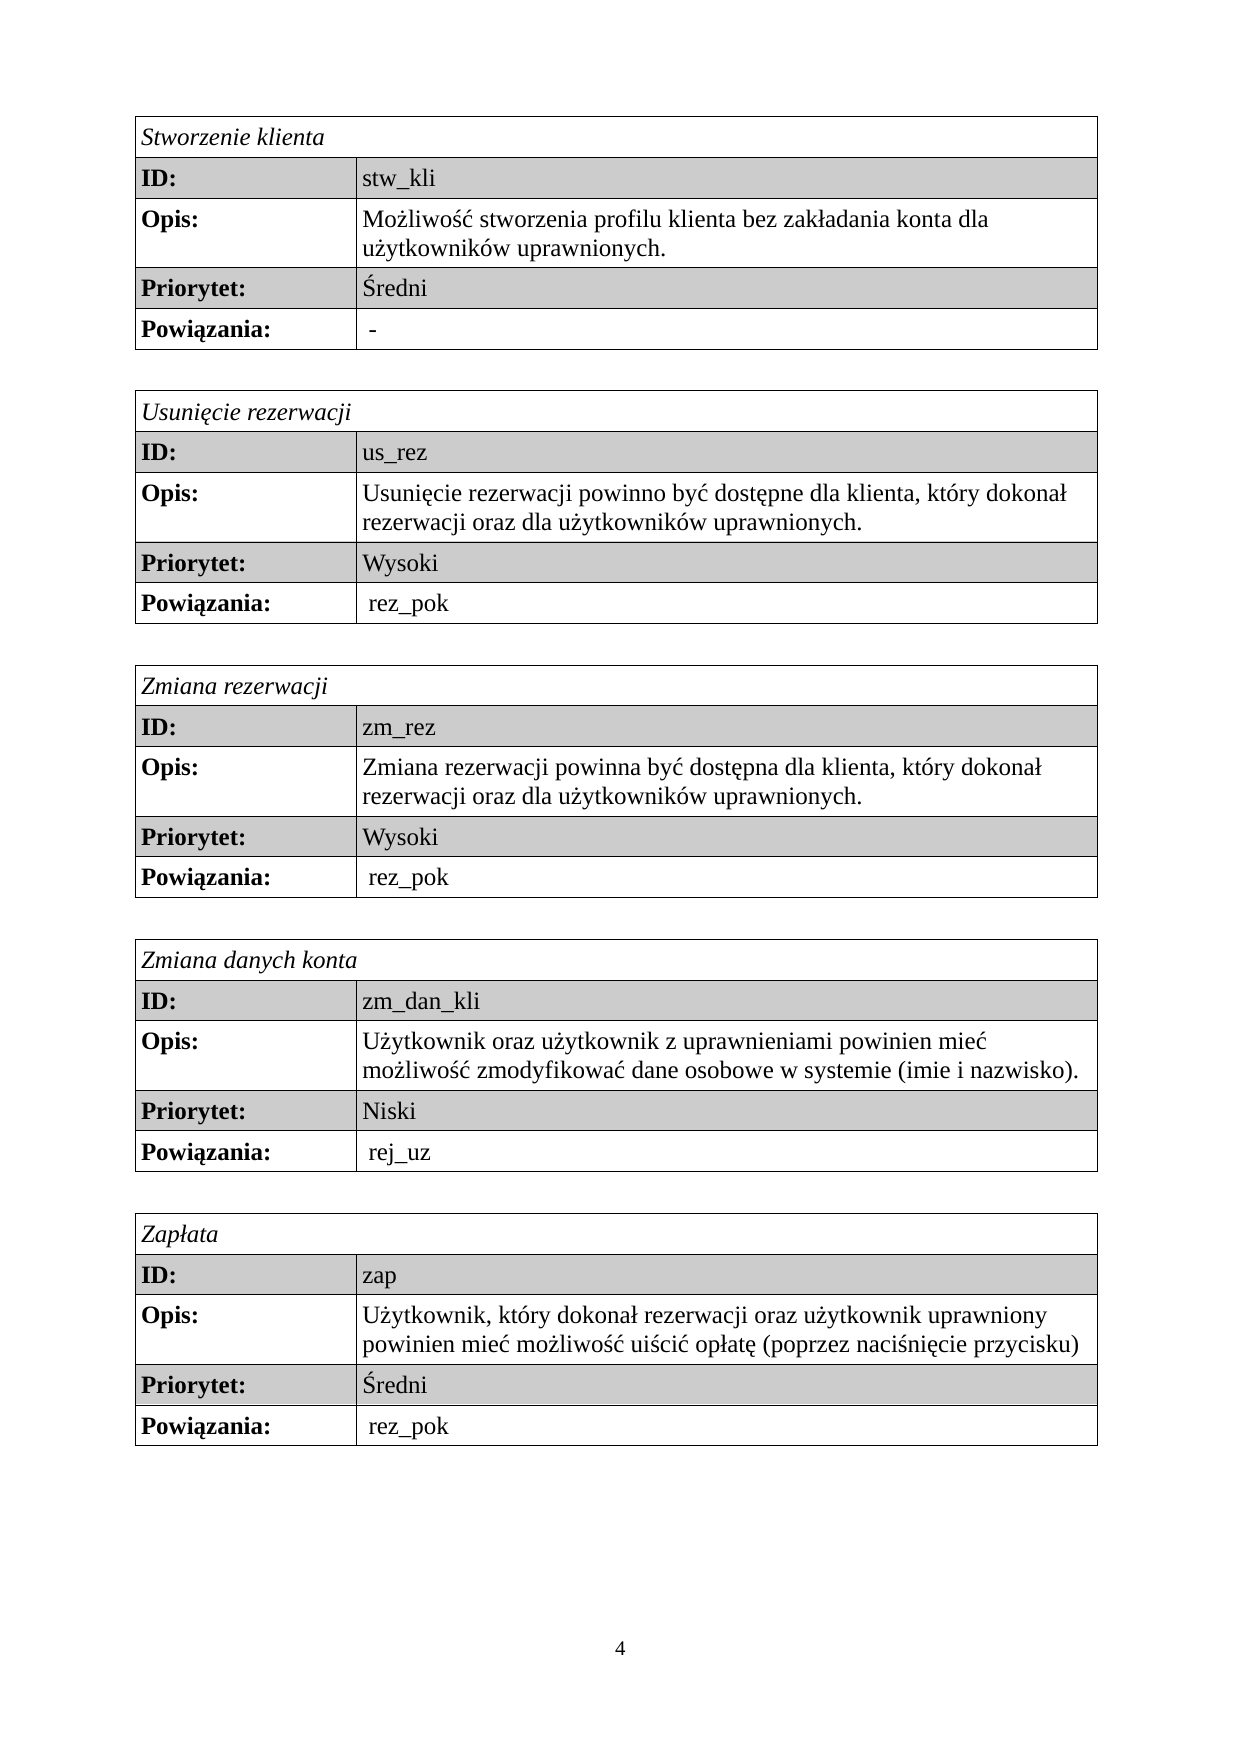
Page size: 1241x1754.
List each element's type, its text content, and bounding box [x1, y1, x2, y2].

table_cell Wysoki [357, 817, 1097, 856]
table_cell Średni [357, 268, 1097, 308]
table_cell Użytkownik oraz użytkownik z uprawnieniami powinien mieć możliwość zmodyfikować dane osobowe w systemie (imie i nazwisko). [357, 1021, 1097, 1090]
table_cell Powiązania: [136, 583, 356, 623]
table_cell Priorytet: [136, 543, 356, 582]
table_cell ID: [136, 706, 356, 746]
table_cell Możliwość stworzenia profilu klienta bez zakładania konta dla użytkowników uprawnionych. [357, 199, 1097, 267]
table_header Zapłata [136, 1214, 1097, 1254]
table_cell stw_kli [357, 158, 1097, 198]
table_header Zmiana danych konta [136, 940, 1097, 979]
table_cell rez_pok [357, 857, 1097, 897]
table_cell Priorytet: [136, 817, 356, 856]
table_cell Priorytet: [136, 268, 356, 308]
table_cell zap [357, 1255, 1097, 1294]
table_cell Powiązania: [136, 857, 356, 897]
table_header Zmiana rezerwacji [136, 666, 1097, 705]
table_cell Opis: [136, 1295, 356, 1364]
table_cell Opis: [136, 473, 356, 541]
table_cell Powiązania: [136, 1131, 356, 1171]
table_cell Opis: [136, 747, 356, 816]
table_cell Powiązania: [136, 1406, 356, 1445]
table_cell Niski [357, 1091, 1097, 1130]
table_cell Użytkownik, który dokonał rezerwacji oraz użytkownik uprawniony powinien mieć możliwość uiścić opłatę (poprzez naciśnięcie przycisku) [357, 1295, 1097, 1364]
table_cell zm_dan_kli [357, 981, 1097, 1020]
table_cell Średni [357, 1365, 1097, 1404]
table_cell Opis: [136, 199, 356, 267]
table_cell Priorytet: [136, 1091, 356, 1130]
table_cell Zmiana rezerwacji powinna być dostępna dla klienta, który dokonał rezerwacji oraz dla użytkowników uprawnionych. [357, 747, 1097, 816]
table_cell Opis: [136, 1021, 356, 1090]
table_cell ID: [136, 981, 356, 1020]
table_cell ID: [136, 158, 356, 198]
table_cell - [357, 309, 1097, 349]
table_cell us_rez [357, 432, 1097, 472]
table_cell Wysoki [357, 543, 1097, 582]
table_cell rez_pok [357, 583, 1097, 623]
table_header Stworzenie klienta [136, 117, 1097, 157]
table_cell Priorytet: [136, 1365, 356, 1404]
table_header Usunięcie rezerwacji [136, 391, 1097, 431]
table_cell Powiązania: [136, 309, 356, 349]
table_cell ID: [136, 432, 356, 472]
table_cell Usunięcie rezerwacji powinno być dostępne dla klienta, który dokonał rezerwacji oraz dla użytkowników uprawnionych. [357, 473, 1097, 541]
table_cell ID: [136, 1255, 356, 1294]
table_cell rez_pok [357, 1406, 1097, 1445]
table_cell zm_rez [357, 706, 1097, 746]
table_cell rej_uz [357, 1131, 1097, 1171]
